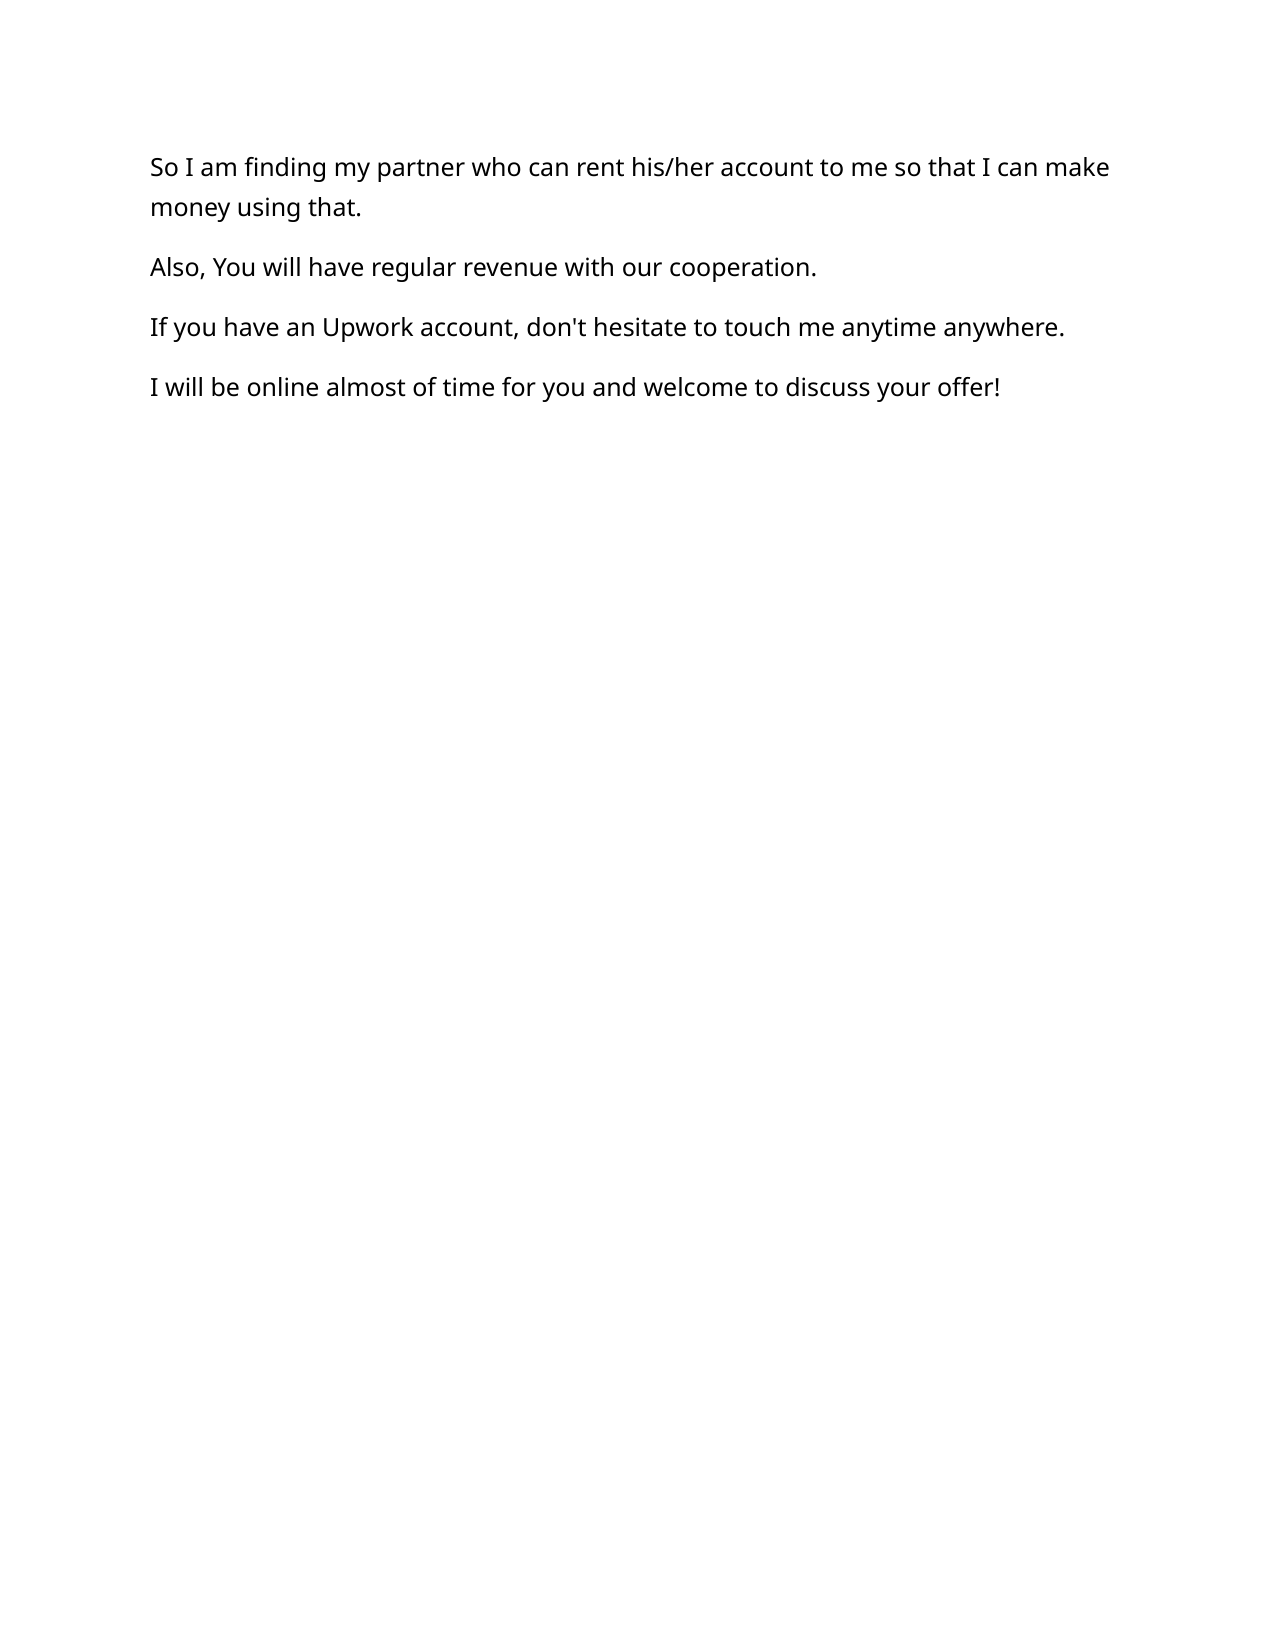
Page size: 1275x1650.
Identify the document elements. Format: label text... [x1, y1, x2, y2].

text Also, You will have regular revenue with our cooperation. [150, 249, 1125, 283]
text If you have an Upwork account, don't hesitate to touch me anytime anywhere. [150, 309, 1125, 343]
text I will be online almost of time for you and welcome to discuss your offer! [150, 369, 1125, 403]
text So I am finding my partner who can rent his/her account to me so that I can make money using that. [150, 150, 1125, 223]
